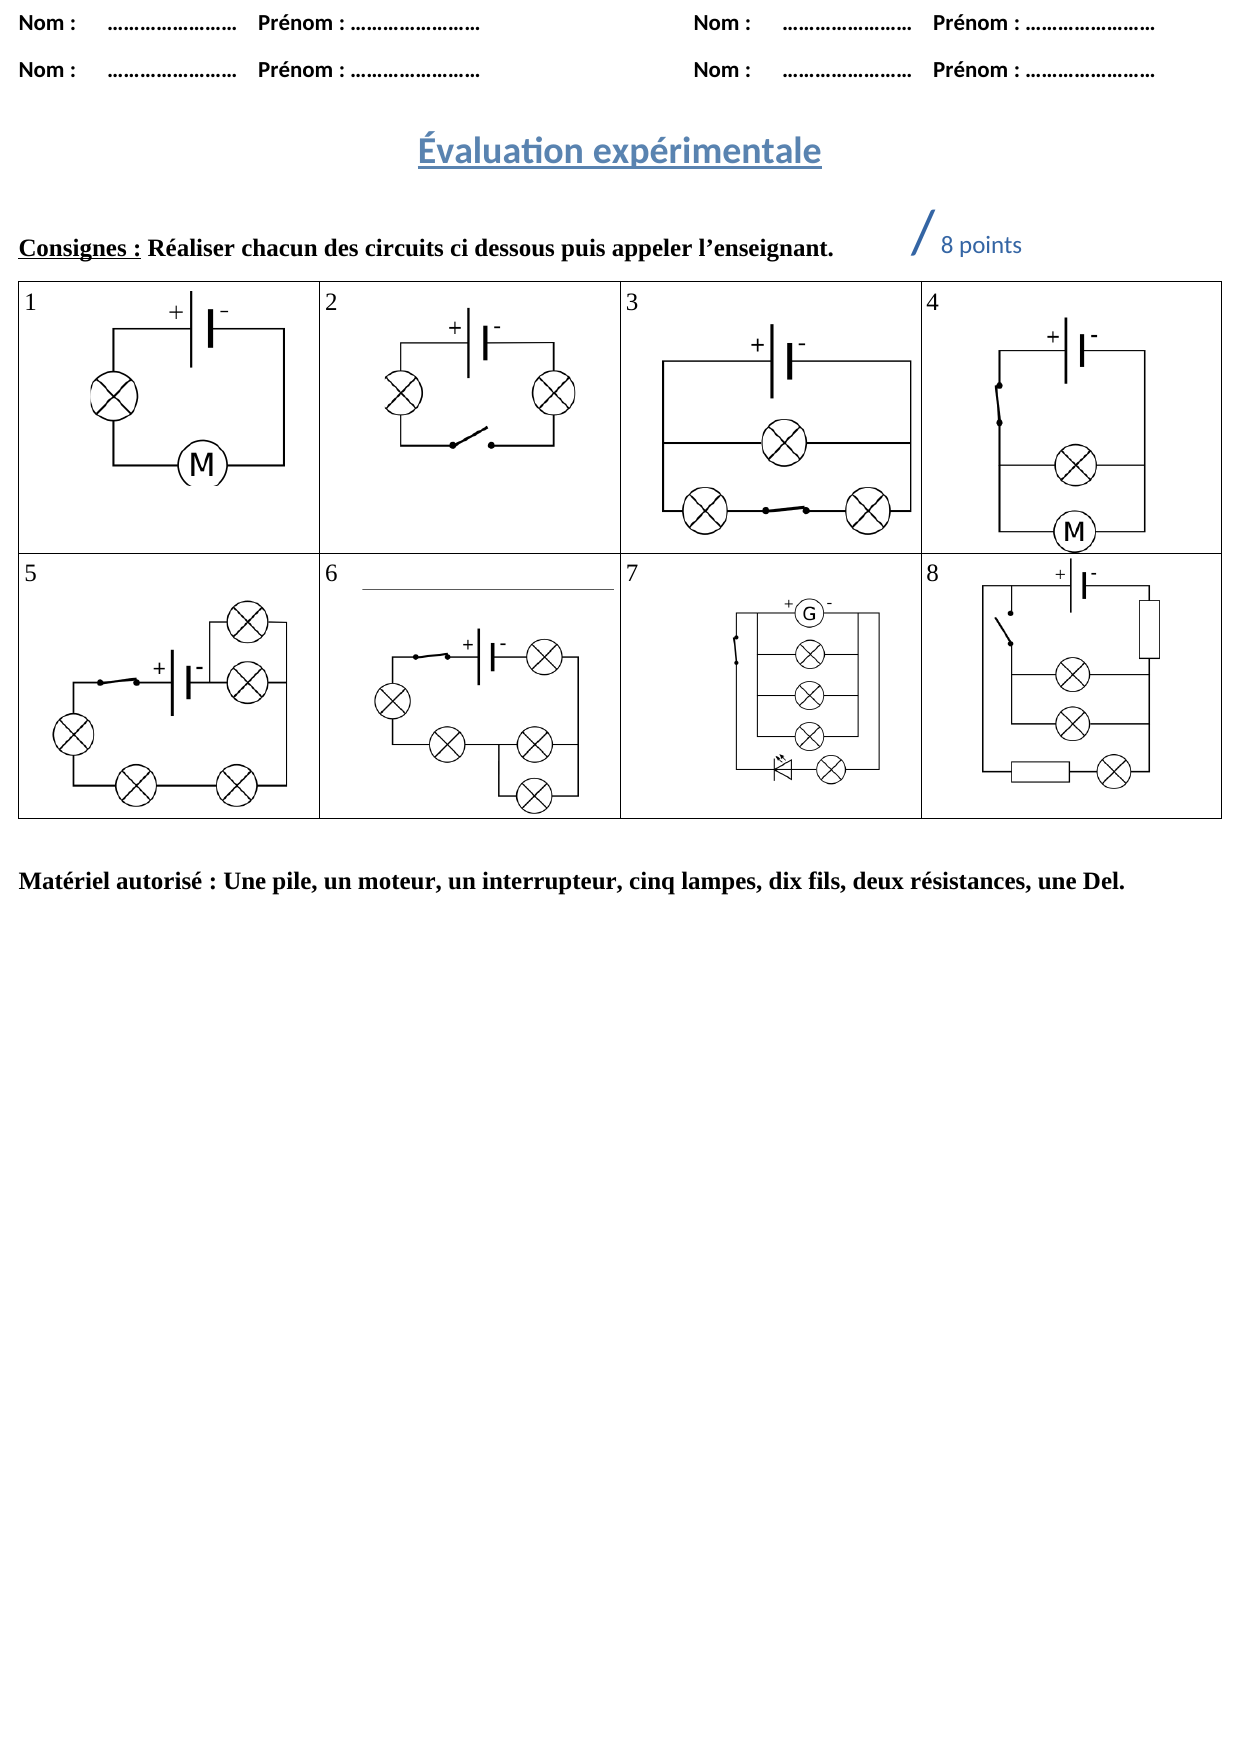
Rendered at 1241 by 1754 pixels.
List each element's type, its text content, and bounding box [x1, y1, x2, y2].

table_cell 5 [19, 554, 319, 818]
picture [384, 307, 576, 474]
table_header 2 [320, 282, 620, 553]
table_cell 8 [922, 554, 1221, 818]
table_cell 7 [621, 554, 921, 818]
picture [647, 321, 912, 544]
table_header 1 [19, 282, 319, 553]
table_header 4 [922, 282, 1221, 553]
table_header 3 [621, 282, 921, 553]
picture [982, 558, 1160, 789]
picture [90, 291, 296, 486]
text Consignes : Réaliser chacun des circuits ci dessous puis appeler l’enseignant. [18, 233, 1221, 262]
picture [961, 317, 1188, 553]
text Nom : …………………… Prénom : …………………… Nom : …………………… Prénom : …………………… [18, 8, 1221, 36]
picture [24, 599, 314, 807]
picture [362, 589, 614, 814]
text Nom : …………………… Prénom : …………………… Nom : …………………… Prénom : …………………… [18, 55, 1221, 83]
text Matériel autorisé : Une pile, un moteur, un interrupteur, cinq lampes, dix fils, deux résistances, une Del. [18, 866, 1221, 895]
subtitle Évaluation expérimentale [18, 127, 1221, 173]
table_cell 6 [320, 554, 620, 818]
picture [721, 594, 885, 786]
